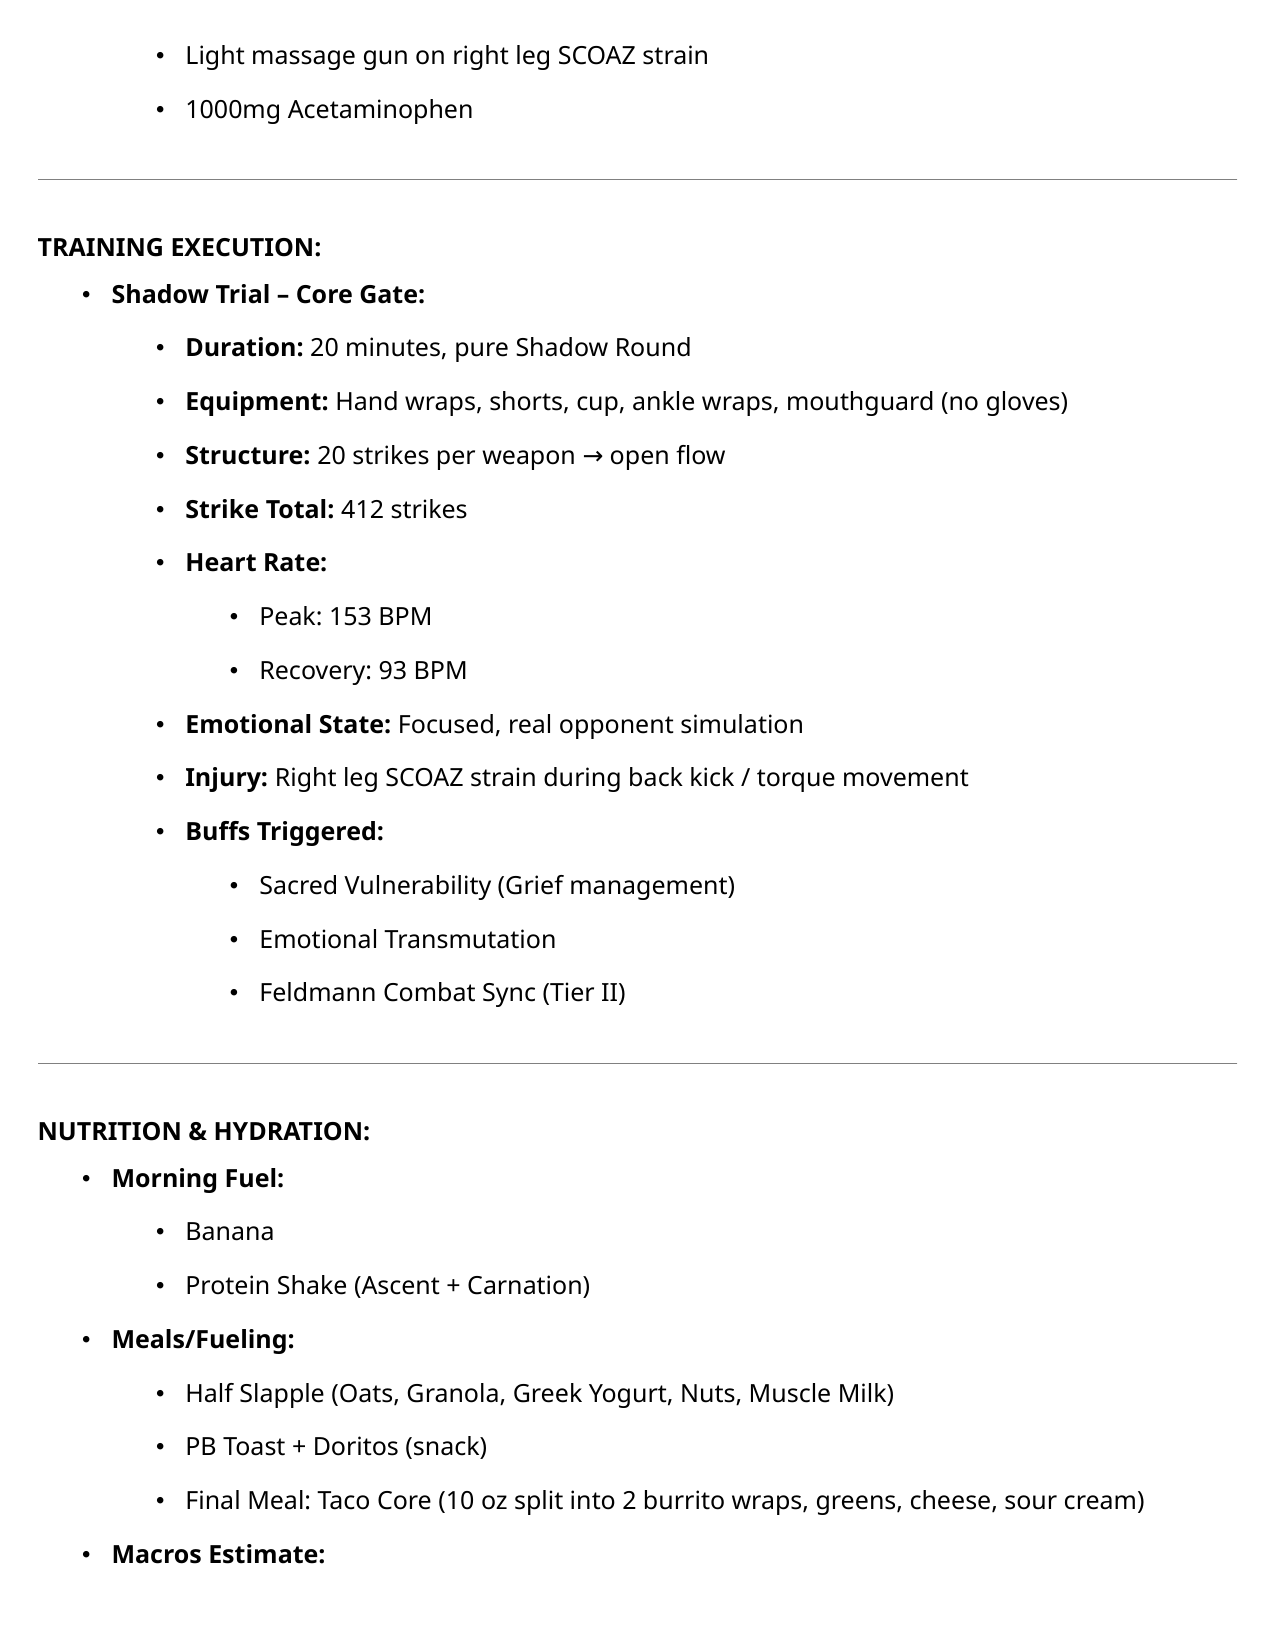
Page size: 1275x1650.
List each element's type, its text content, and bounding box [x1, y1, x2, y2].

list Equipment: Hand wraps, shorts, cup, ankle wraps, mouthguard (no gloves) [156, 384, 1237, 418]
list Structure: 20 strikes per weapon → open flow [156, 438, 1237, 472]
list Duration: 20 minutes, pure Shadow Round [156, 330, 1237, 364]
list Macros Estimate: [82, 1536, 1237, 1571]
list Protein Shake (Ascent + Carnation) [156, 1268, 1237, 1302]
list Peak: 153 BPM [229, 599, 1237, 633]
list Emotional State: Focused, real opponent simulation [156, 706, 1237, 740]
subtitle NUTRITION & HYDRATION: [37, 1114, 1237, 1148]
list Feldmann Combat Sync (Tier II) [229, 975, 1237, 1009]
list Buffs Triggered: [156, 814, 1237, 848]
list 1000mg Acetaminophen [156, 91, 1237, 125]
list Strike Total: 412 strikes [156, 491, 1237, 525]
list Morning Fuel: [82, 1160, 1237, 1194]
list Shadow Trial – Core Gate: [82, 276, 1237, 310]
list Emotional Transmutation [229, 921, 1237, 955]
list Meals/Fueling: [82, 1321, 1237, 1356]
list Light massage gun on right leg SCOAZ strain [156, 37, 1237, 72]
list Half Slapple (Oats, Granola, Greek Yogurt, Nuts, Muscle Milk) [156, 1375, 1237, 1409]
list Injury: Right leg SCOAZ strain during back kick / torque movement [156, 760, 1237, 794]
list Sacred Vulnerability (Grief management) [229, 868, 1237, 902]
list PB Toast + Doritos (snack) [156, 1429, 1237, 1463]
list Recovery: 93 BPM [229, 653, 1237, 687]
list Banana [156, 1214, 1237, 1248]
subtitle TRAINING EXECUTION: [37, 230, 1237, 264]
list Final Meal: Taco Core (10 oz split into 2 burrito wraps, greens, cheese, sour cream) [156, 1483, 1237, 1517]
list Heart Rate: [156, 545, 1237, 579]
